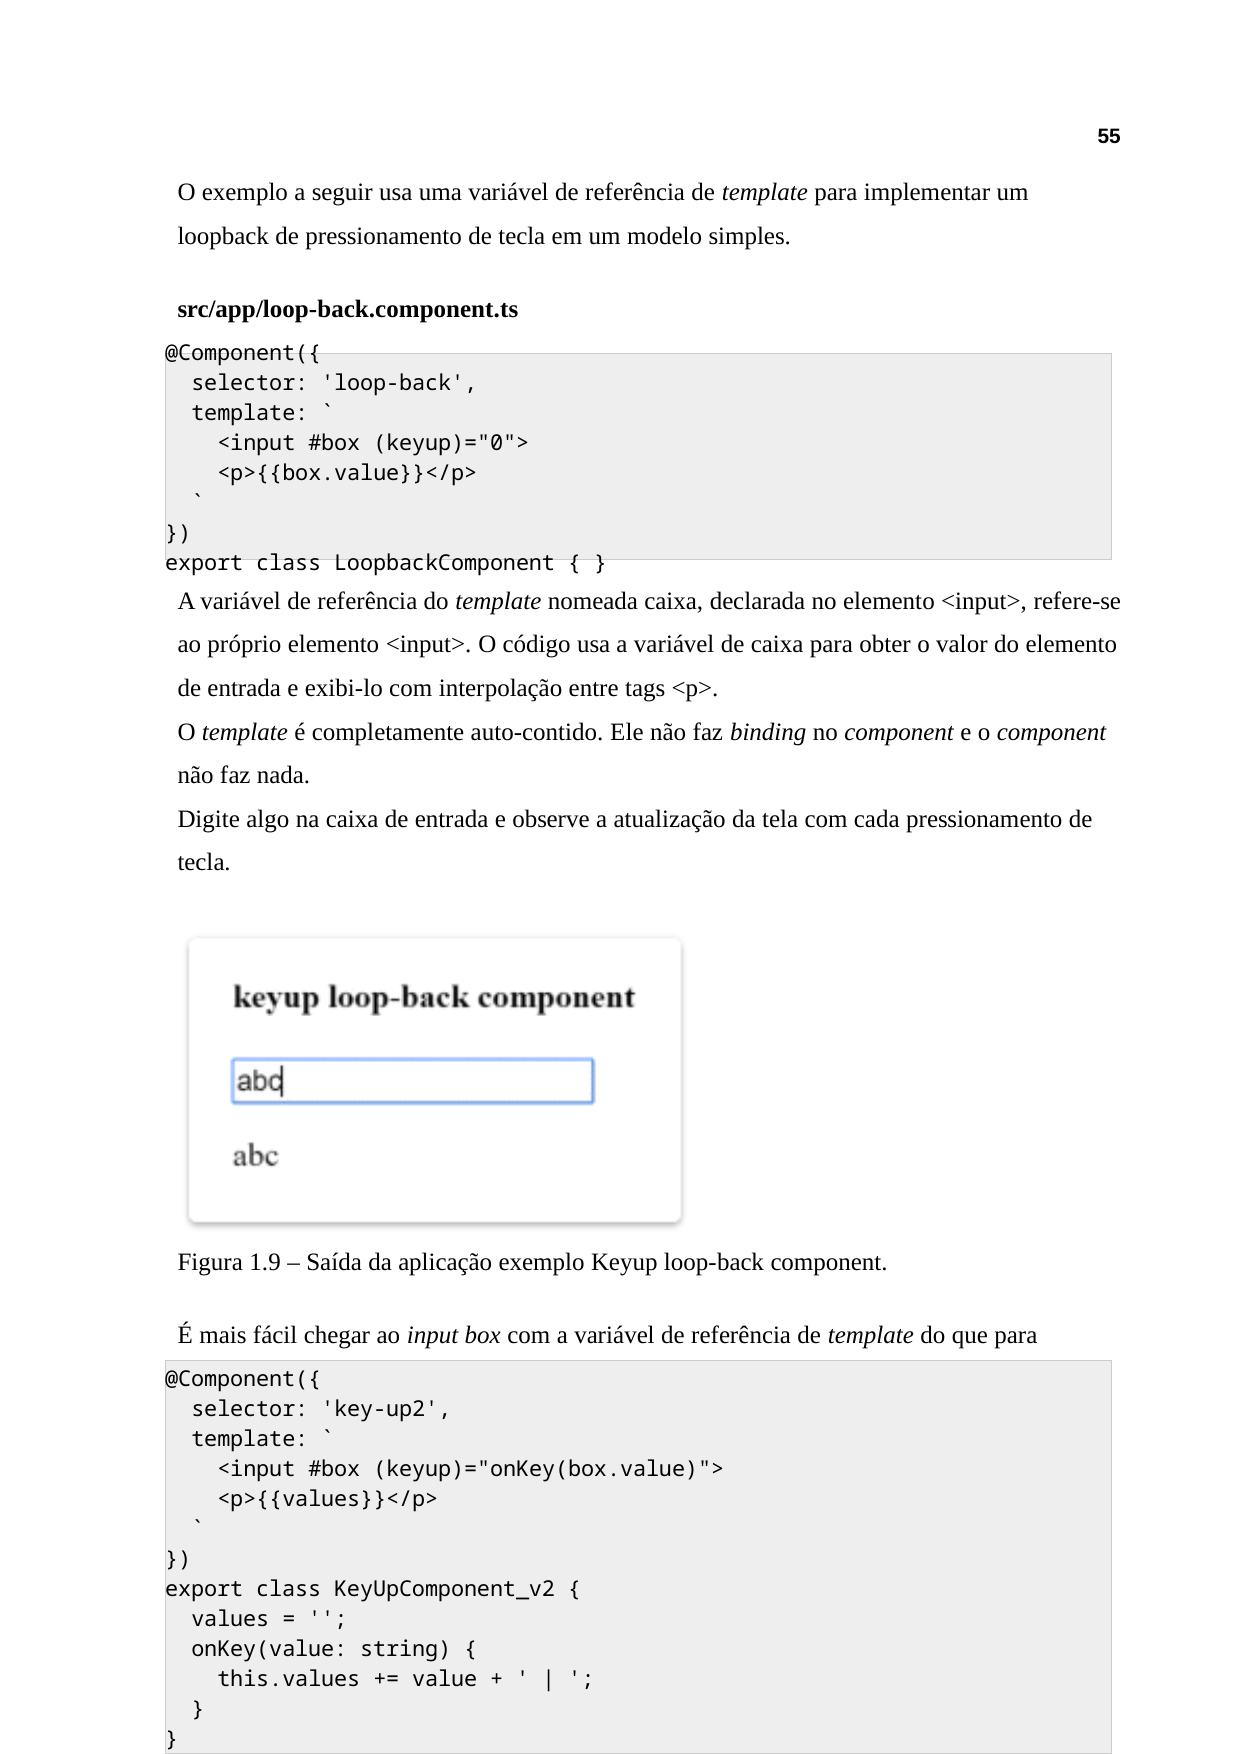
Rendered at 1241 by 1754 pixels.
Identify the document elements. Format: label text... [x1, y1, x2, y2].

text É mais fácil chegar ao input box com a variável de referência de template do que para percorrer o objeto de $evento. Aqui está uma reescrita do exemplo de keyup que usa uma variável de referência de template para obter a entrada do usuário. [177, 1320, 1122, 1436]
picture [177, 920, 694, 1233]
text O template é completamente auto-contido. Ele não faz binding no component e o component não faz nada. [177, 716, 1122, 789]
text A variável de referência do template nomeada caixa, declarada no elemento <input>, refere-se ao próprio elemento <input>. O código usa a variável de caixa para obter o valor do elemento de entrada e exibi-lo com interpolação entre tags <p>. [177, 586, 1122, 702]
text Digite algo na caixa de entrada e observe a atualização da tela com cada pressionamento de tecla. [177, 803, 1122, 876]
list Figura 1.9 – Saída da aplicação exemplo Keyup loop-back component. [177, 920, 1122, 1276]
text O exemplo a seguir usa uma variável de referência de template para implementar um loopback de pressionamento de tecla em um modelo simples. [177, 177, 1122, 250]
text src/app/loop-back.component.ts [177, 294, 1122, 323]
